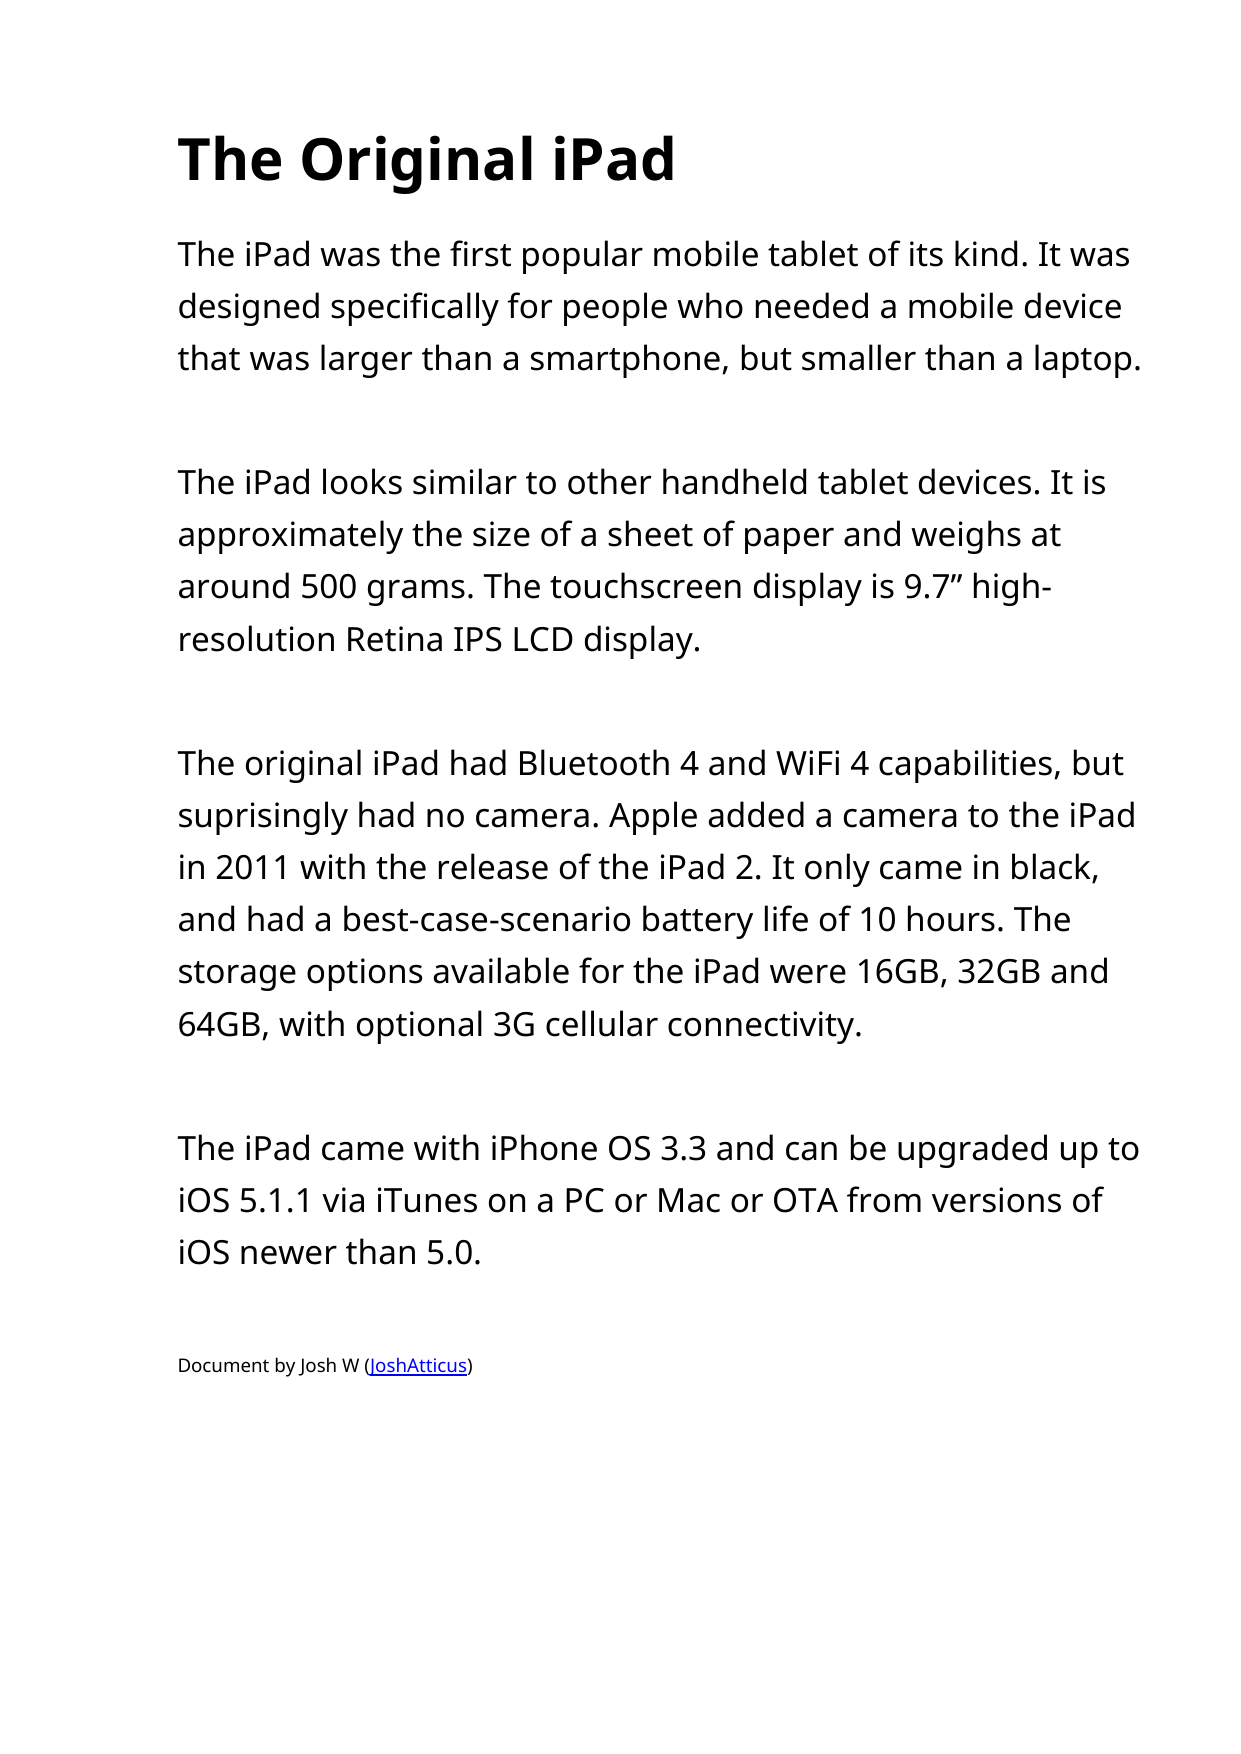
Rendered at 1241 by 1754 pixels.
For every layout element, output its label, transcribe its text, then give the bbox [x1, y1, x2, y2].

text The Original iPad [177, 118, 1152, 198]
text The iPad looks similar to other handheld tablet devices. It is approximately the size of a sheet of paper and weighs at around 500 grams. The touchscreen display is 9.7” high-resolution Retina IPS LCD display. [177, 459, 1152, 661]
text The iPad was the first popular mobile tablet of its kind. It was designed specifically for people who needed a mobile device that was larger than a smartphone, but smaller than a laptop. [177, 230, 1152, 380]
text Document by Josh W (JoshAtticus) [177, 1353, 1152, 1378]
text The iPad came with iPhone OS 3.3 and can be upgraded up to iOS 5.1.1 via iTunes on a PC or Mac or OTA from versions of iOS newer than 5.0. [177, 1124, 1152, 1274]
text The original iPad had Bluetooth 4 and WiFi 4 capabilities, but suprisingly had no camera. Apple added a camera to the iPad in 2011 with the release of the iPad 2. It only came in black, and had a best-case-scenario battery life of 10 hours. The storage options available for the iPad were 16GB, 32GB and 64GB, with optional 3G cellular connectivity. [177, 739, 1152, 1046]
